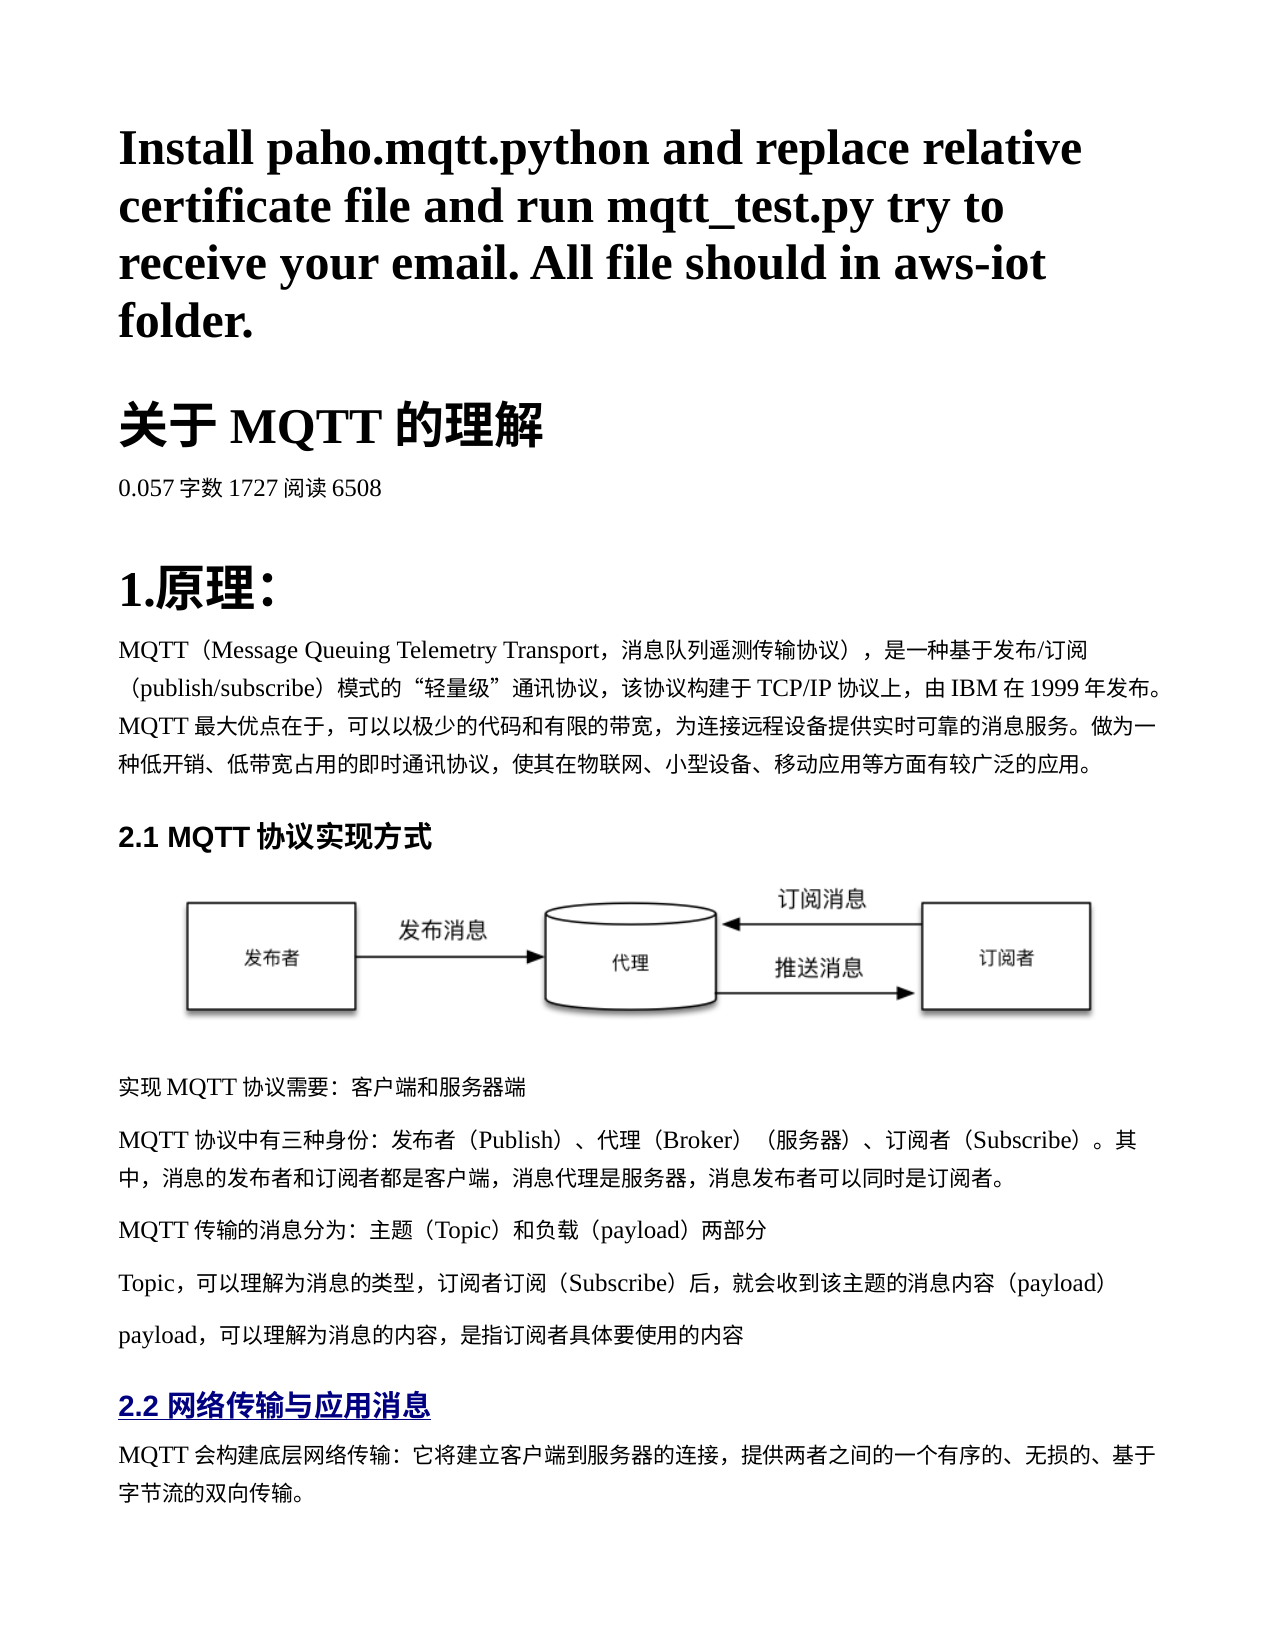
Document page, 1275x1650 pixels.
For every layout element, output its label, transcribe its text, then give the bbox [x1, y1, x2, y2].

subtitle 2.1 MQTT协议实现方式 [118, 814, 1157, 856]
subtitle 2.2 网络传输与应用消息 [118, 1385, 1157, 1425]
text MQTT（Message Queuing Telemetry Transport，消息队列遥测传输协议），是一种基于发布/订阅（publish/subscribe）模式的“轻量级”通讯协议，该协议构建于TCP/IP协议上，由IBM在1999年发布。MQTT最大优点在于，可以以极少的代码和有限的带宽，为连接远程设备提供实时可靠的消息服务。做为一种低开销、低带宽占用的即时通讯协议，使其在物联网、小型设备、移动应用等方面有较广泛的应用。 [118, 633, 1157, 778]
text 0.057字数 1727阅读 6508 [118, 471, 1157, 502]
text MQTT协议中有三种身份：发布者（Publish）、代理（Broker）（服务器）、订阅者（Subscribe）。其中，消息的发布者和订阅者都是客户端，消息代理是服务器，消息发布者可以同时是订阅者。 [118, 1123, 1157, 1192]
subtitle 1.原理： [118, 548, 1157, 620]
text payload，可以理解为消息的内容，是指订阅者具体要使用的内容 [118, 1318, 1157, 1350]
subtitle Install paho.mqtt.python and replace relative certificate file and run mqtt_test.py try to receive your email. All file should in aws-iot folder. [118, 118, 1157, 348]
subtitle 关于 MQTT 的理解 [118, 386, 1157, 458]
text MQTT传输的消息分为：主题（Topic）和负载（payload）两部分 [118, 1213, 1157, 1245]
text 实现MQTT协议需要：客户端和服务器端 [118, 1070, 1157, 1102]
picture [118, 868, 1144, 1051]
text Topic，可以理解为消息的类型，订阅者订阅（Subscribe）后，就会收到该主题的消息内容（payload） [118, 1266, 1157, 1297]
text MQTT会构建底层网络传输：它将建立客户端到服务器的连接，提供两者之间的一个有序的、无损的、基于字节流的双向传输。 [118, 1438, 1157, 1507]
